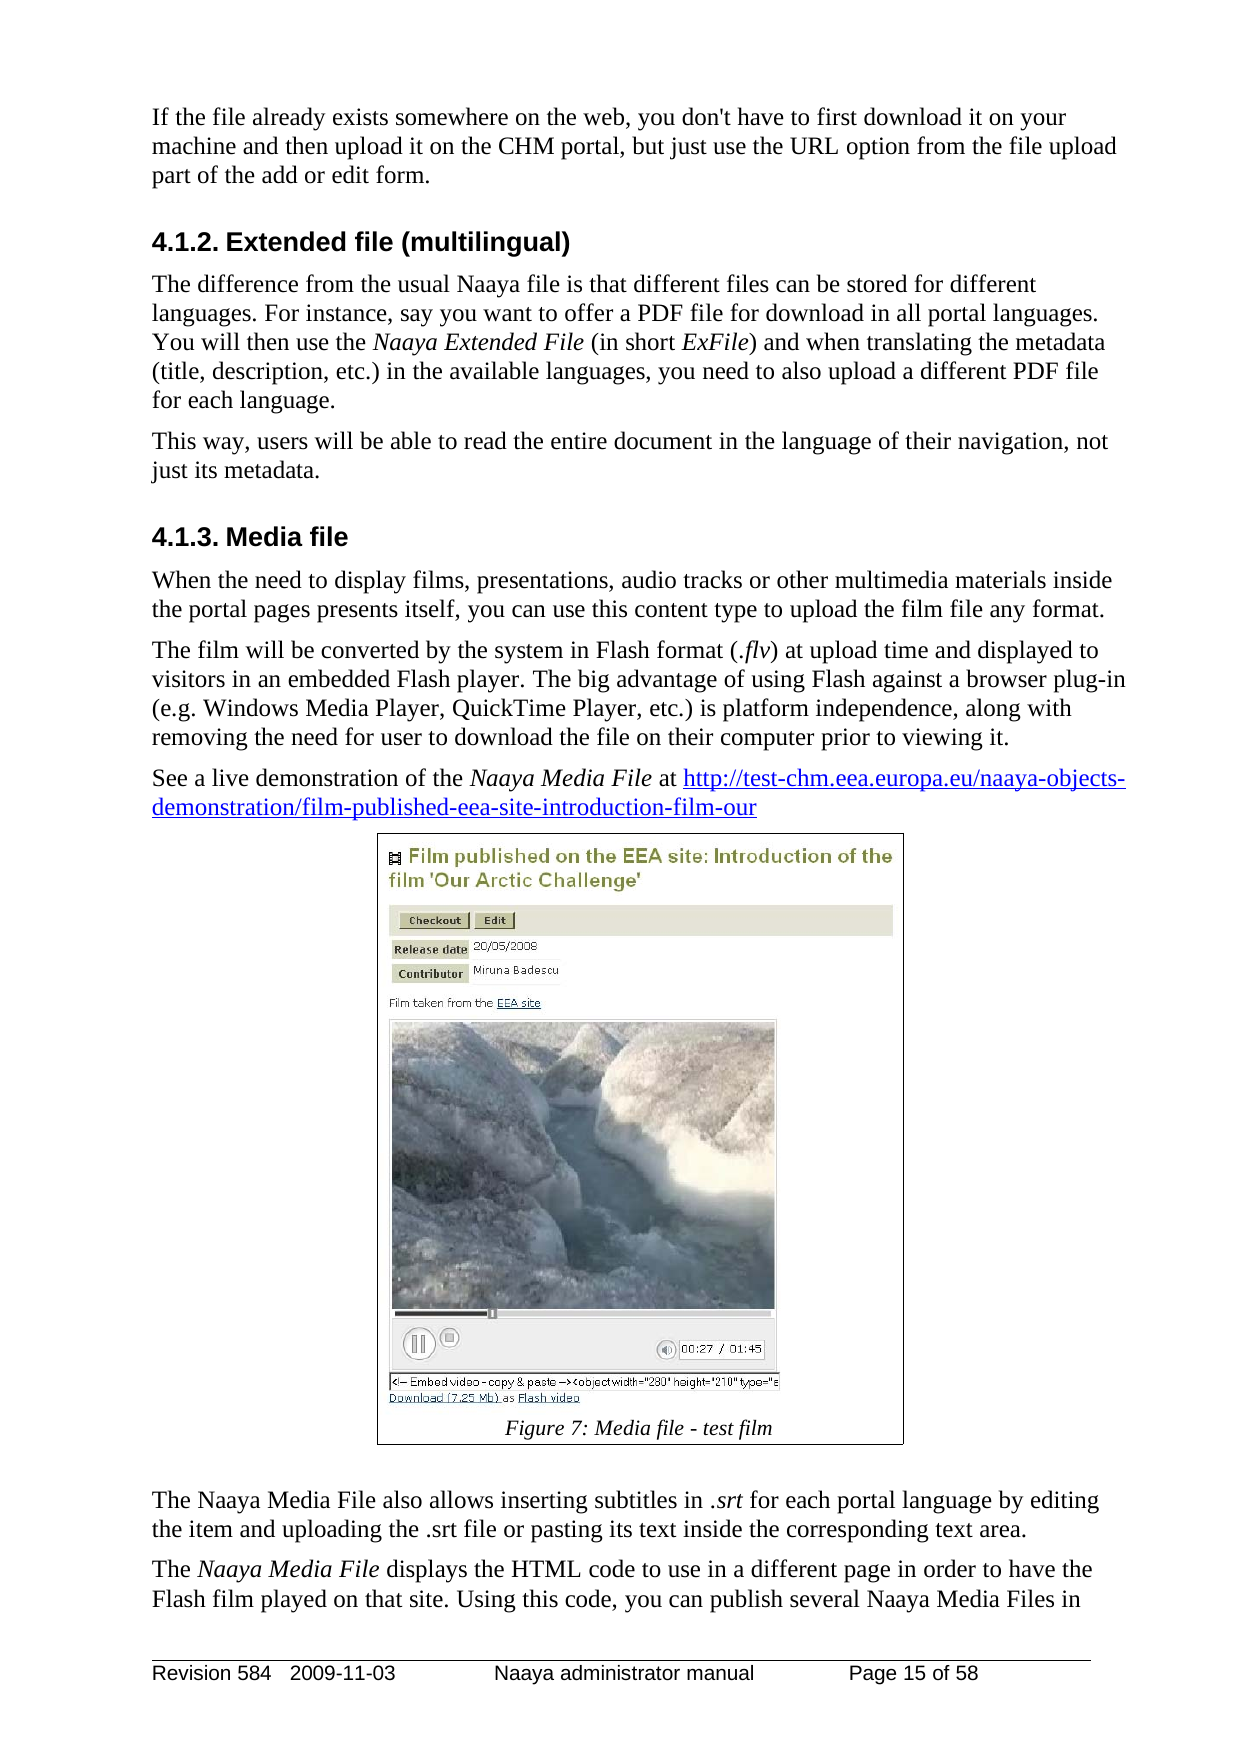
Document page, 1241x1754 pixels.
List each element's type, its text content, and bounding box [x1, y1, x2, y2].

text When the need to display films, presentations, audio tracks or other multimedia materials inside the portal pages presents itself, you can use this content type to upload the film file any format. [152, 564, 1128, 623]
text The film will be converted by the system in Flash format (.flv) at upload time and displayed to visitors in an embedded Flash player. The big advantage of using Flash against a browser plug-in (e.g. Windows Media Player, QuickTime Player, etc.) is platform independence, along with removing the need for user to download the file on their computer prior to viewing it. [152, 634, 1128, 751]
subtitle Media file [152, 521, 1128, 552]
text The Naaya Media File displays the HTML code to use in a different page in order to have the Flash film played on that site. Using this code, you can publish several Naaya Media Files in [152, 1554, 1128, 1612]
text Figure 7: Media file - test film [380, 1415, 899, 1441]
text The Naaya Media File also allows inserting subtitles in .srt for each portal language by editing the item and uploading the .srt file or pasting its text inside the corresponding text area. [152, 1484, 1128, 1543]
text See a live demonstration of the Naaya Media File at http://test-chm.eea.europa.eu/naaya-objects-demonstration/film-published-eea-site-introduction-film-our [152, 762, 1128, 821]
text The difference from the usual Naaya file is that different files can be stored for different languages. For instance, say you want to offer a PDF file for download in all portal languages. You will then use the Naaya Extended File (in short ExFile) and when translating the metadata (title, description, etc.) in the available languages, you need to also upload a different PDF file for each language. [152, 269, 1128, 414]
picture [380, 835, 900, 1415]
text If the file already exists somewhere on the web, you don't have to first download it on your machine and then upload it on the CHM portal, but just use the URL option from the file upload part of the add or edit form. [152, 102, 1128, 189]
text This way, users will be able to read the entire document in the language of their navigation, not just its metadata. [152, 426, 1128, 484]
subtitle Extended file (multilingual) [152, 226, 1128, 257]
